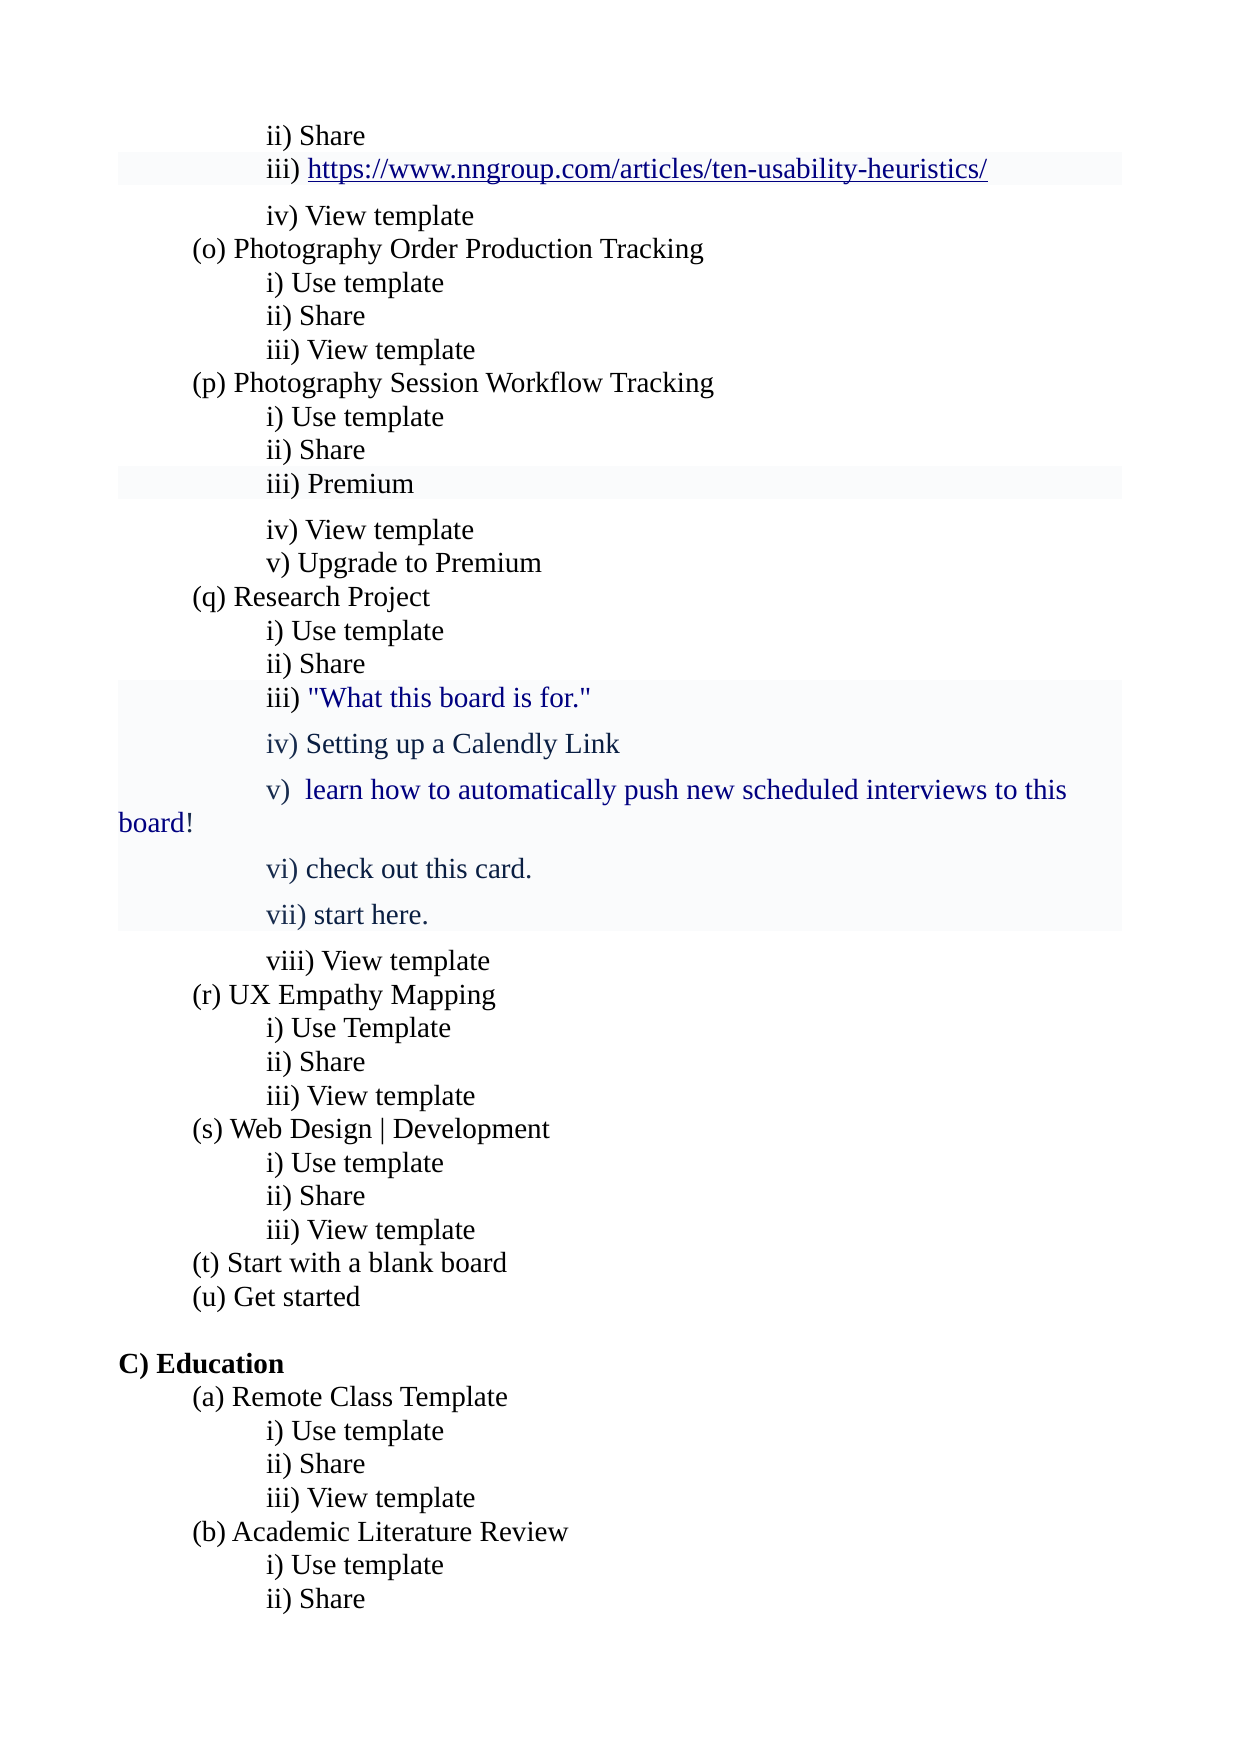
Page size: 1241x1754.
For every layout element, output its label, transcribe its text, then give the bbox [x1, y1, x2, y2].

text i) Use Template [118, 1011, 1122, 1044]
text iii) View template [118, 1078, 1122, 1111]
text (q) Research Project [118, 579, 1122, 613]
text iii) View template [118, 1480, 1122, 1514]
text (t) Start with a blank board [118, 1245, 1122, 1279]
text ii) Share [118, 298, 1122, 332]
text ii) Share [118, 1447, 1122, 1480]
text ii) Share [118, 118, 1122, 152]
text i) Use template [118, 399, 1122, 432]
text i) Use template [118, 1547, 1122, 1581]
text iv) View template [118, 512, 1122, 546]
text ii) Share [118, 1178, 1122, 1212]
text v) Upgrade to Premium [118, 546, 1122, 579]
text viii) View template [118, 943, 1122, 977]
text ii) Share [118, 1581, 1122, 1614]
text (r) UX Empathy Mapping [118, 977, 1122, 1011]
text iv) Setting up a Calendly Link [118, 726, 1122, 759]
text i) Use template [118, 1413, 1122, 1447]
text iv) View template [118, 198, 1122, 231]
text ii) Share [118, 646, 1122, 680]
text i) Use template [118, 613, 1122, 646]
text iii) View template [118, 332, 1122, 365]
text iii) https://www.nngroup.com/articles/ten-usability-heuristics/ [118, 152, 1122, 185]
text (p) Photography Session Workflow Tracking [118, 365, 1122, 399]
text (o) Photography Order Production Tracking [118, 231, 1122, 265]
text vii) start here. [118, 897, 1122, 931]
text (a) Remote Class Template [118, 1379, 1122, 1413]
text i) Use template [118, 1145, 1122, 1178]
text (u) Get started [118, 1279, 1122, 1312]
text iii) Premium [118, 466, 1122, 499]
text i) Use template [118, 265, 1122, 298]
text v) learn how to automatically push new scheduled interviews to this board! [118, 772, 1122, 839]
text iii) "What this board is for." [118, 680, 1122, 713]
text (s) Web Design | Development [118, 1111, 1122, 1145]
text C) Education [118, 1346, 1122, 1379]
text (b) Academic Literature Review [118, 1514, 1122, 1547]
text iii) View template [118, 1212, 1122, 1245]
text ii) Share [118, 432, 1122, 466]
text ii) Share [118, 1044, 1122, 1078]
text vi) check out this card. [118, 851, 1122, 885]
